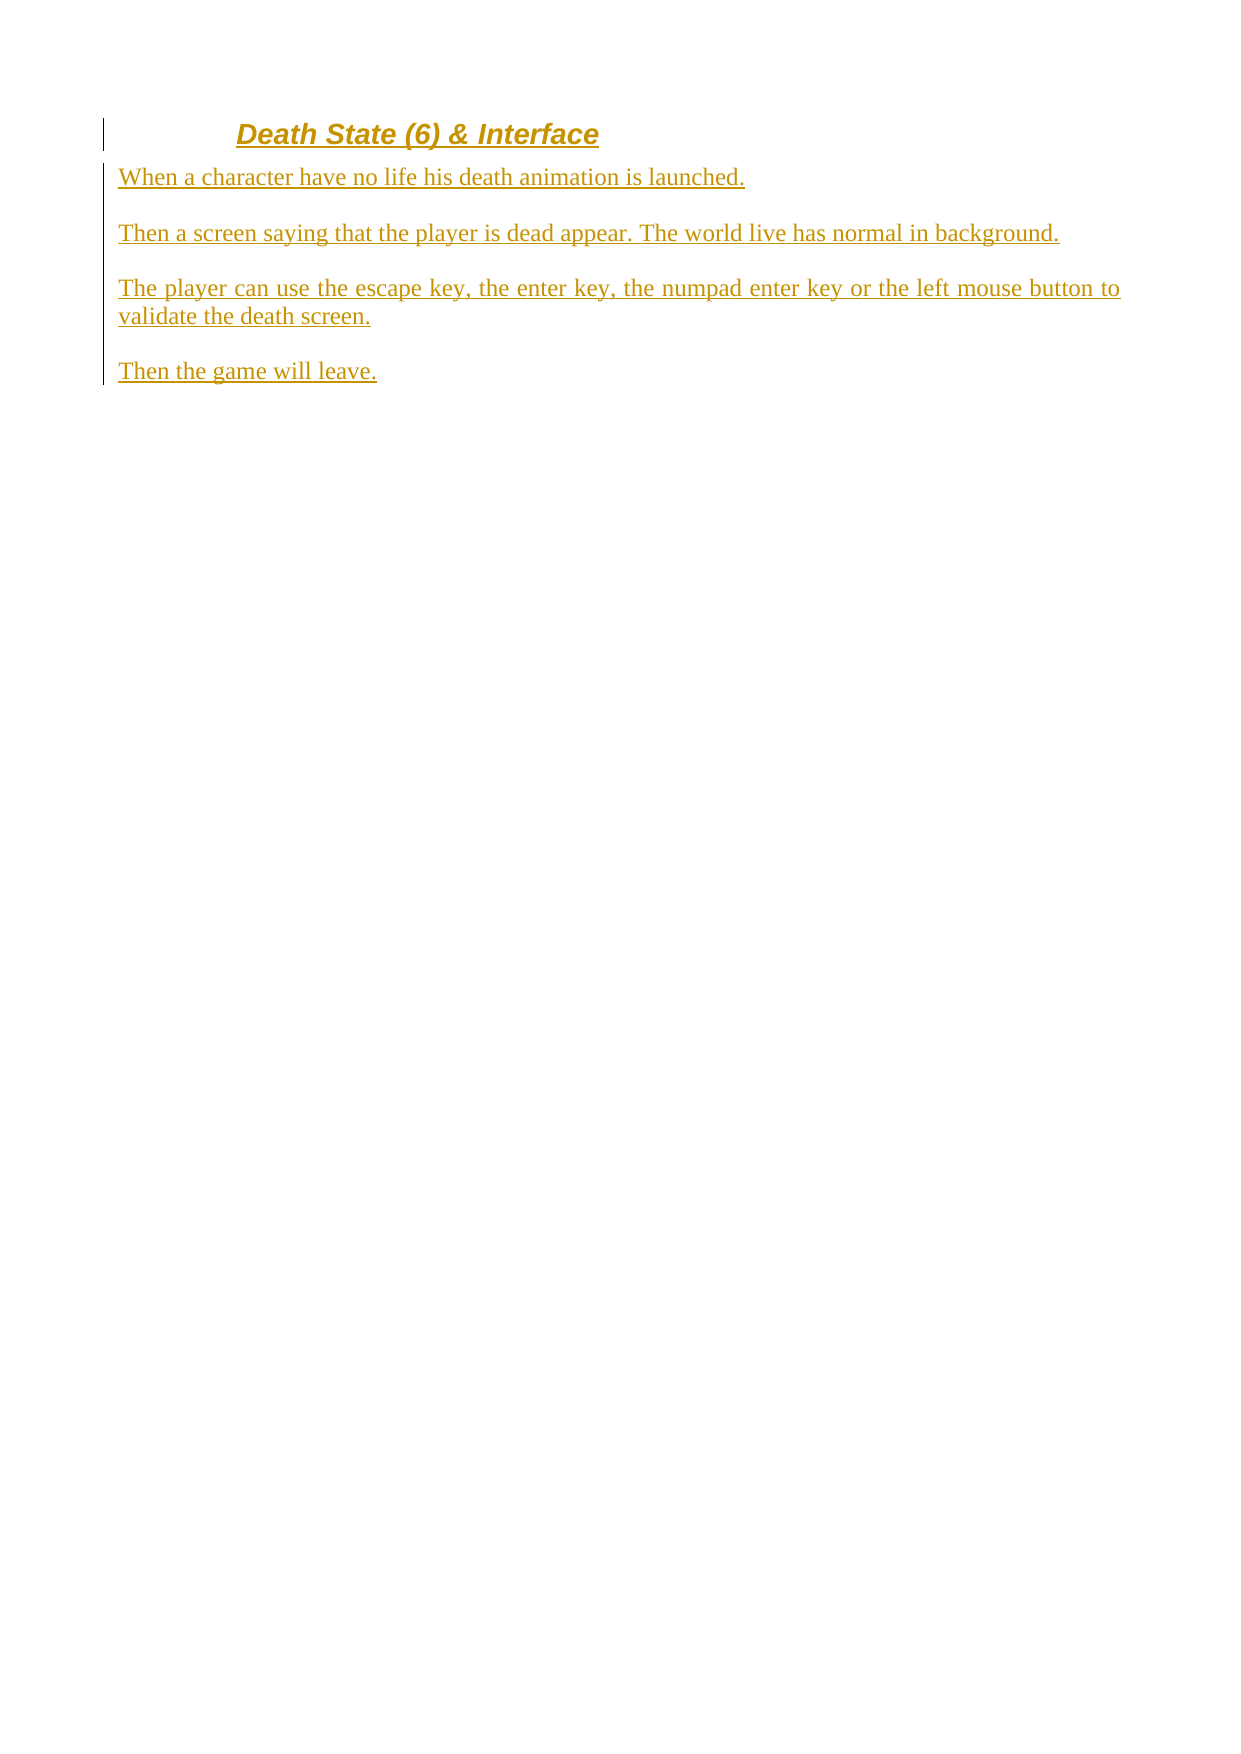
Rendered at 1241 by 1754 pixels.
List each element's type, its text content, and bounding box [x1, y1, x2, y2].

text Then a screen saying that the player is dead appear. The world live has normal in background. [118, 219, 1122, 246]
text When a character have no life his death animation is launched. [118, 163, 1122, 191]
subtitle Death State (6) & Interface [236, 118, 1122, 151]
text The player can use the escape key, the enter key, the numpad enter key or the left mouse button to validate the death screen. [118, 274, 1122, 329]
text Then the game will leave. [118, 357, 1122, 385]
